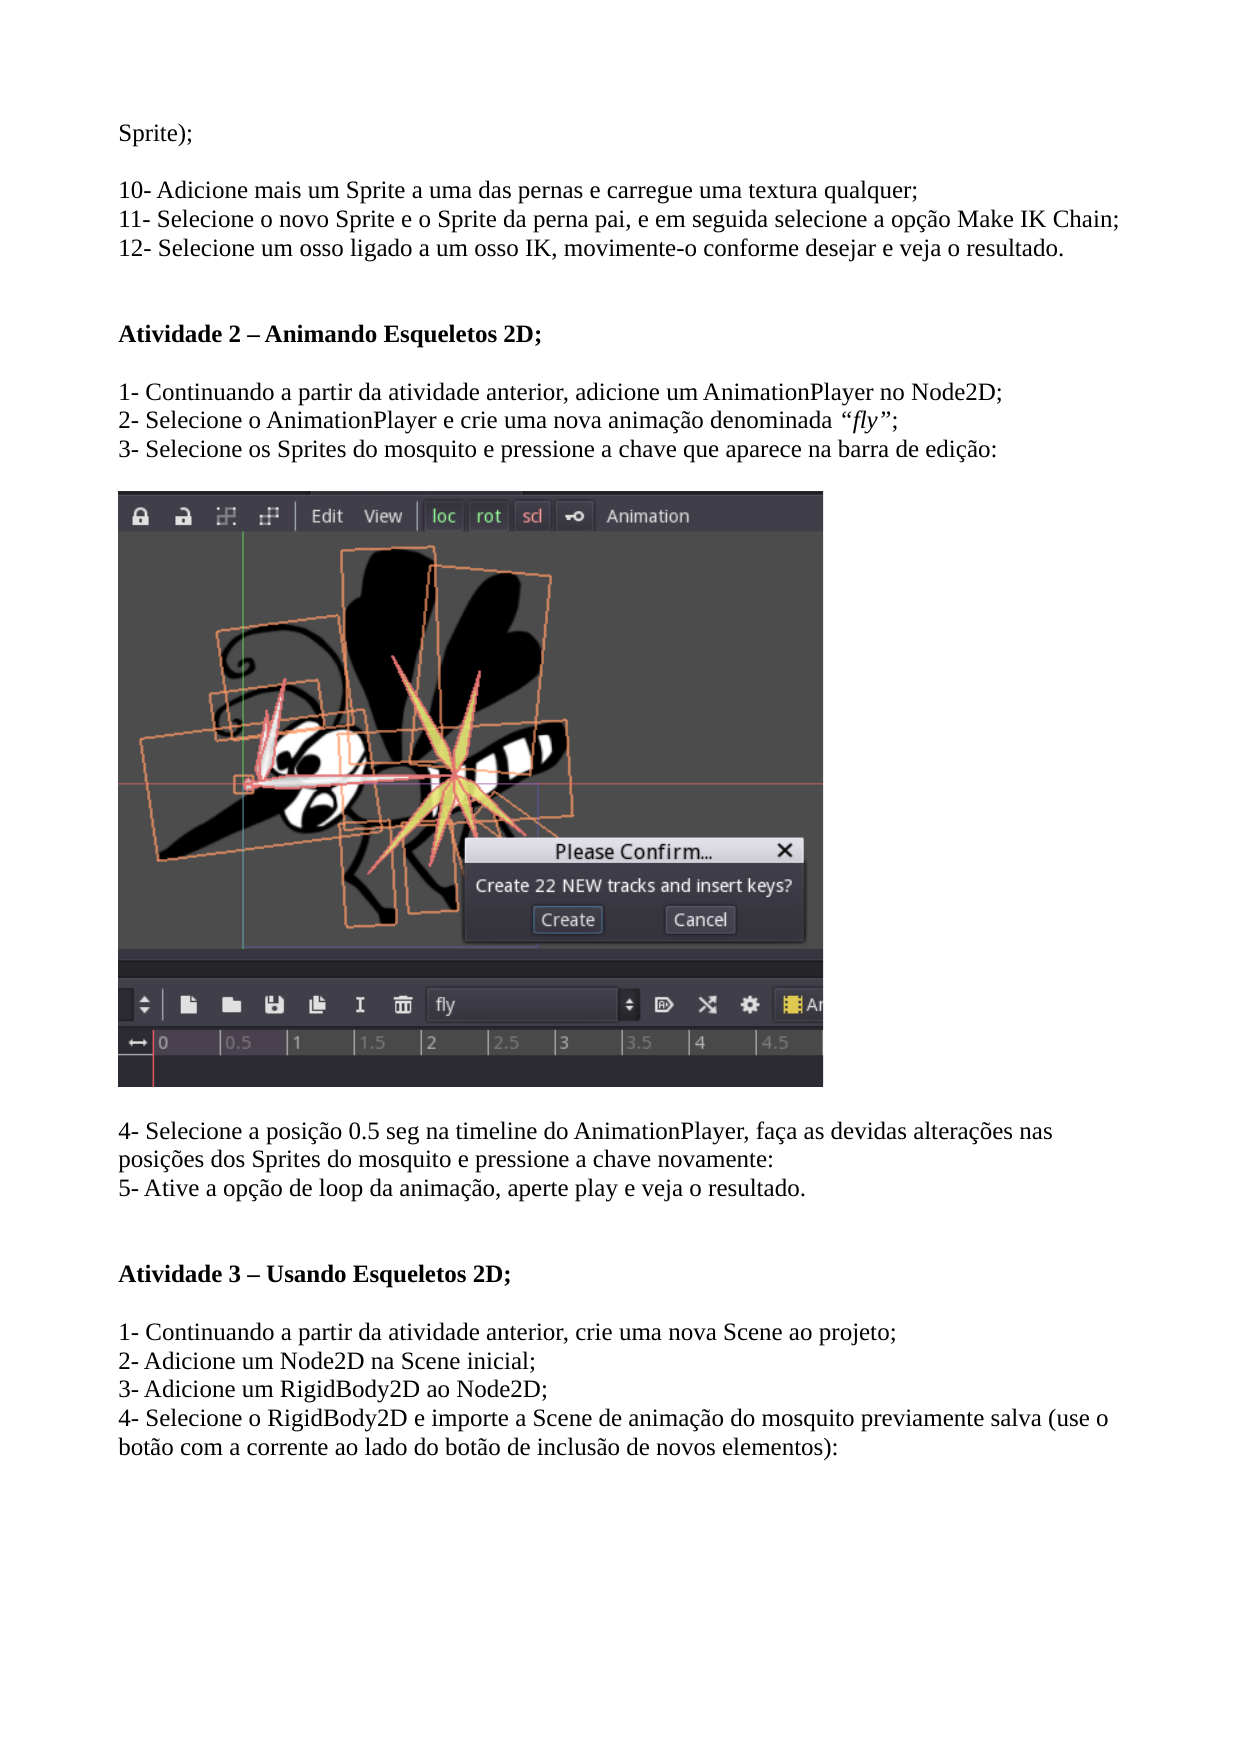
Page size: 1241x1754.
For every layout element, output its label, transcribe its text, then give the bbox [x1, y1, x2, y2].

text 12- Selecione um osso ligado a um osso IK, movimente-o conforme desejar e veja o resultado. [118, 233, 1122, 262]
text 3- Adicione um RigidBody2D ao Node2D; [118, 1374, 1122, 1403]
text Atividade 2 – Animando Esqueletos 2D; [118, 319, 1122, 348]
text 10- Adicione mais um Sprite a uma das pernas e carregue uma textura qualquer; [118, 176, 1122, 204]
text 5- Ative a opção de loop da animação, aperte play e veja o resultado. [118, 1173, 1122, 1202]
text 3- Selecione os Sprites do mosquito e pressione a chave que aparece na barra de edição: [118, 434, 1122, 463]
text 1- Continuando a partir da atividade anterior, adicione um AnimationPlayer no Node2D; [118, 377, 1122, 406]
text 2- Adicione um Node2D na Scene inicial; [118, 1346, 1122, 1374]
text 1- Continuando a partir da atividade anterior, crie uma nova Scene ao projeto; [118, 1317, 1122, 1346]
text 2- Selecione o AnimationPlayer e crie uma nova animação denominada “fly”; [118, 406, 1122, 434]
text Sprite); [118, 118, 1122, 147]
text 4- Selecione o RigidBody2D e importe a Scene de animação do mosquito previamente salva (use o botão com a corrente ao lado do botão de inclusão de novos elementos): [118, 1403, 1122, 1461]
text 11- Selecione o novo Sprite e o Sprite da perna pai, e em seguida selecione a opção Make IK Chain; [118, 204, 1122, 233]
text 4- Selecione a posição 0.5 seg na timeline do AnimationPlayer, faça as devidas alterações nas posições dos Sprites do mosquito e pressione a chave novamente: [118, 1116, 1122, 1173]
text Atividade 3 – Usando Esqueletos 2D; [118, 1259, 1122, 1288]
